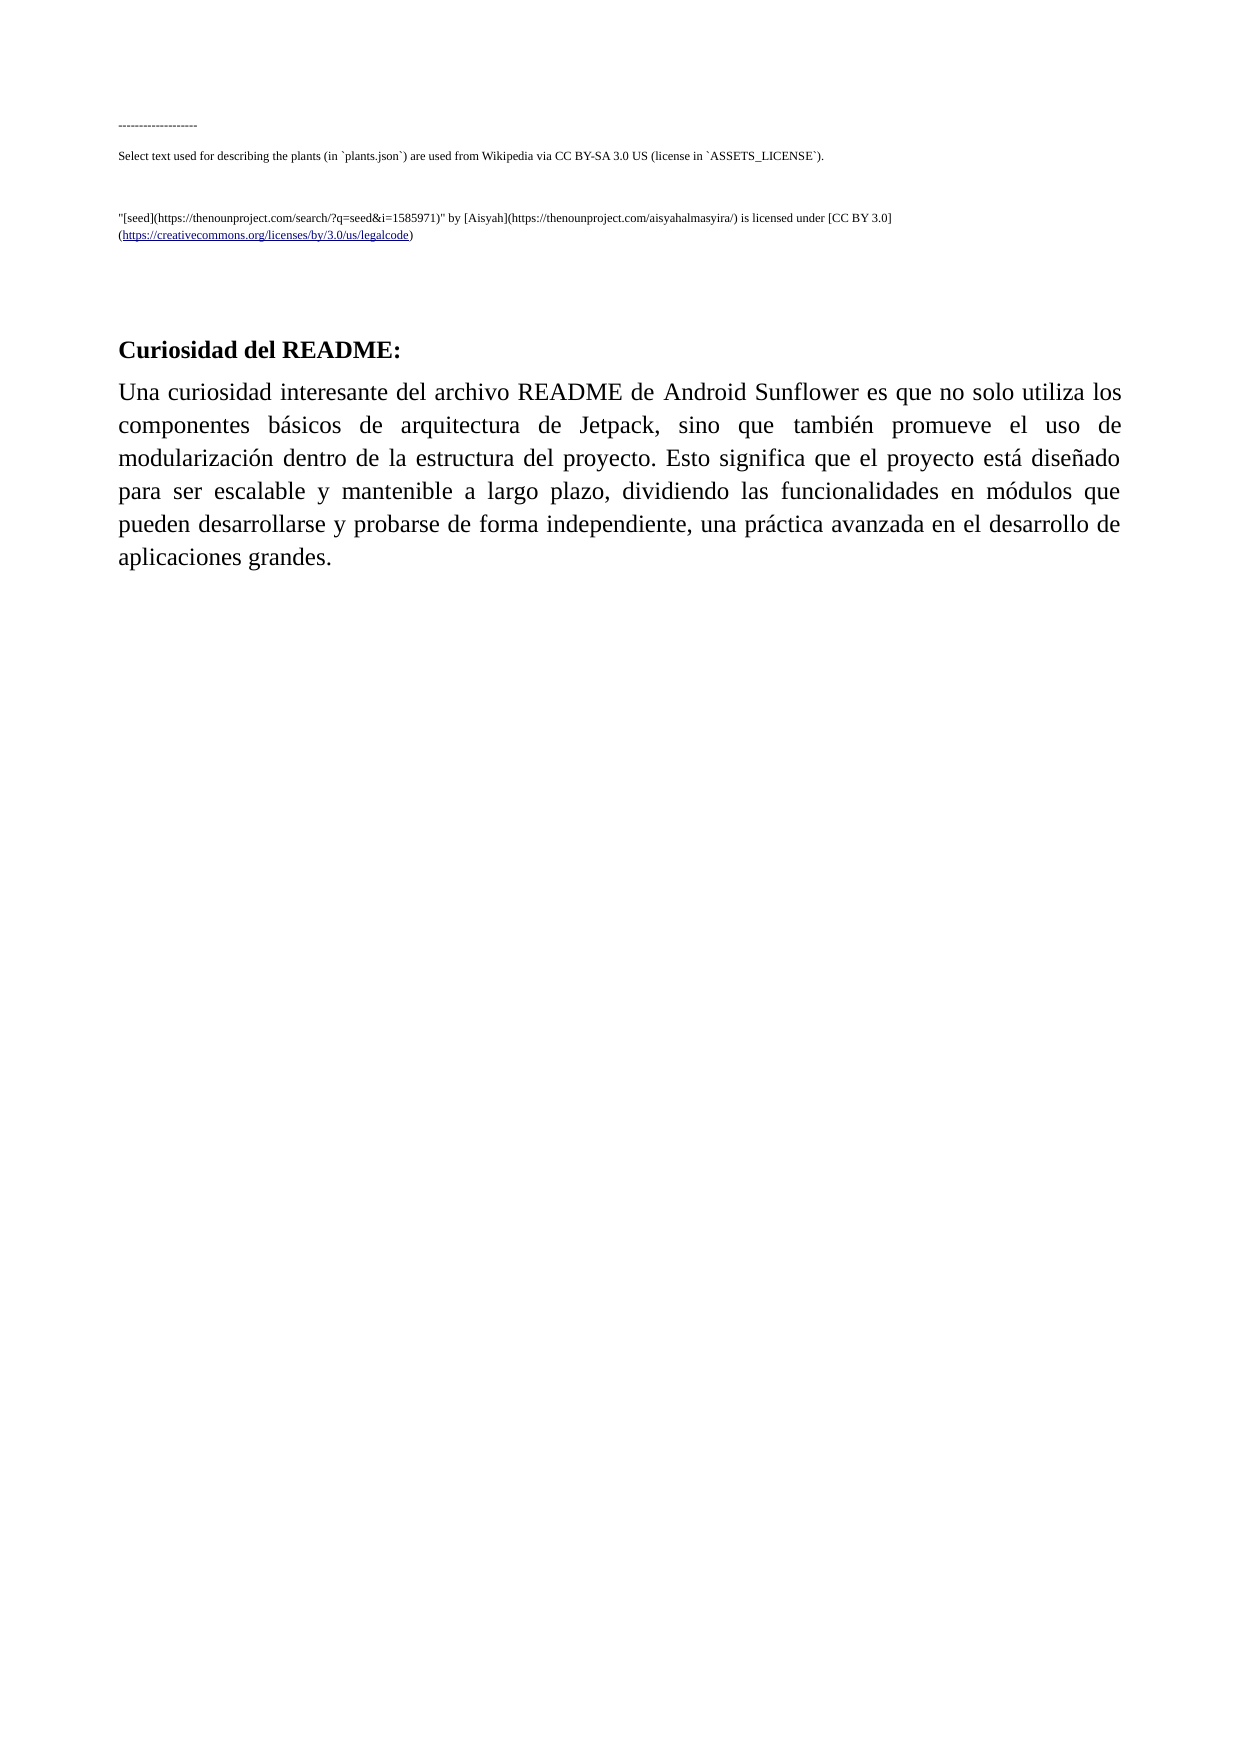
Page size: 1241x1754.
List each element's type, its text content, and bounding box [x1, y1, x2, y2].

text "[seed](https://thenounproject.com/search/?q=seed&i=1585971)" by [Aisyah](https://thenounproject.com/aisyahalmasyira/) is licensed under [CC BY 3.0](https://creativecommons.org/licenses/by/3.0/us/legalcode) [118, 211, 1122, 242]
subtitle Curiosidad del README: [118, 335, 1122, 364]
text Una curiosidad interesante del archivo README de Android Sunflower es que no solo utiliza los componentes básicos de arquitectura de Jetpack, sino que también promueve el uso de modularización dentro de la estructura del proyecto. Esto significa que el proyecto está diseñado para ser escalable y mantenible a largo plazo, dividiendo las funcionalidades en módulos que pueden desarrollarse y probarse de forma independiente, una práctica avanzada en el desarrollo de aplicaciones grandes. [118, 377, 1122, 571]
text Select text used for describing the plants (in `plants.json`) are used from Wikipedia via CC BY-SA 3.0 US (license in `ASSETS_LICENSE`). [118, 149, 1122, 163]
text ------------------- [118, 118, 1122, 132]
